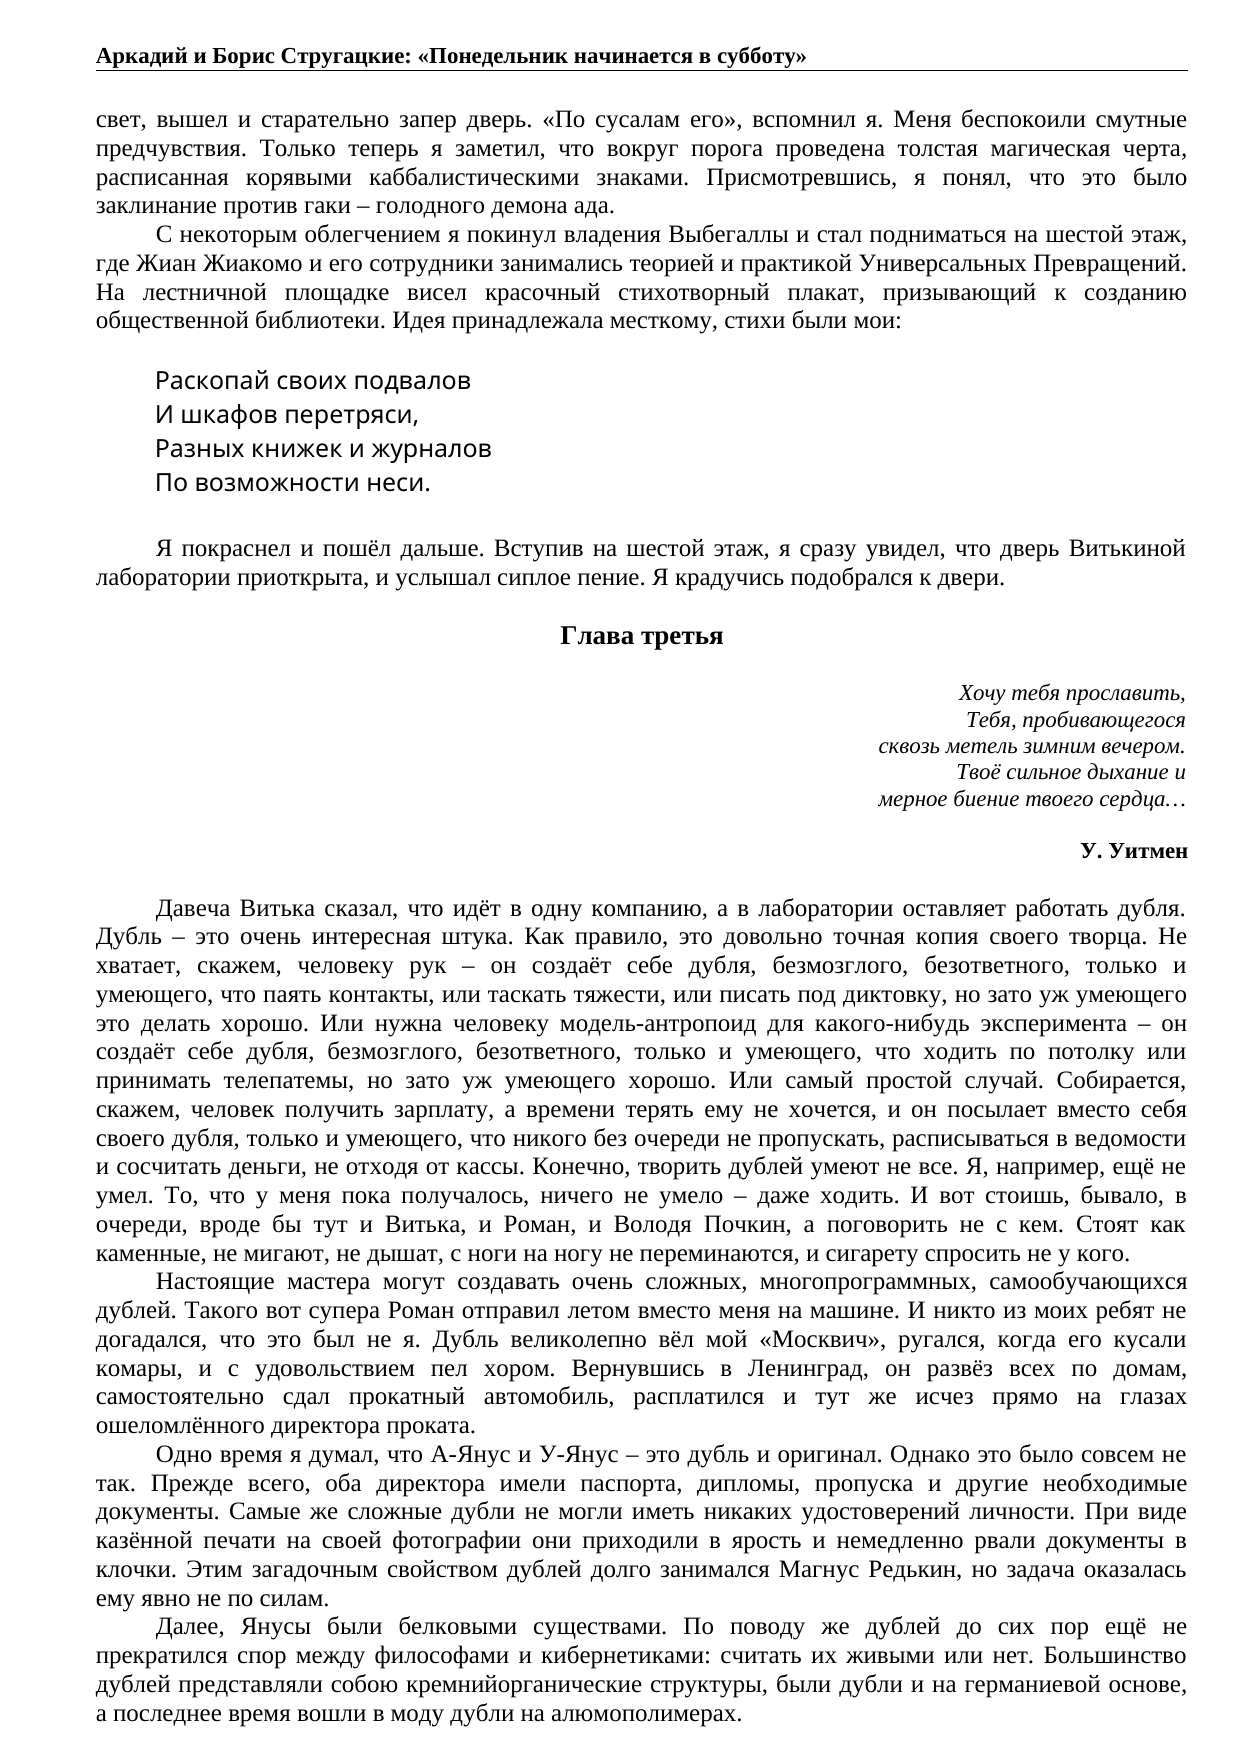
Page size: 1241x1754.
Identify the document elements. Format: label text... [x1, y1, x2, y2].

text По возможности неси. [96, 465, 1188, 499]
text Я покраснел и пошёл дальше. Вступив на шестой этаж, я сразу увидел, что дверь Витькиной лаборатории приоткрыта, и услышал сиплое пение. Я крадучись подобрался к двери. [96, 533, 1188, 591]
text С некоторым облегчением я покинул владения Выбегаллы и стал подниматься на шестой этаж, где Жиан Жиакомо и его сотрудники занимались теорией и практикой Универсальных Превращений. На лестничной площадке висел красочный стихотворный плакат, призывающий к созданию общественной библиотеки. Идея принадлежала месткому, стихи были мои: [96, 219, 1188, 334]
text мерное биение твоего сердца… [158, 785, 1188, 811]
text Далее, Янусы были белковыми существами. По поводу же дублей до сих пор ещё не прекратился спор между философами и кибернетиками: считать их живыми или нет. Большинство дублей представляли собою кремнийорганические структуры, были дубли и на германиевой основе, а последнее время вошли в моду дубли на алюмополимерах. [96, 1611, 1188, 1726]
text сквозь метель зимним вечером. [158, 732, 1188, 758]
text Твоё сильное дыхание и [158, 758, 1188, 785]
text Настоящие мастера могут создавать очень сложных, многопрограммных, самообучающихся дублей. Такого вот супера Роман отправил летом вместо меня на машине. И никто из моих ребят не догадался, что это был не я. Дубль великолепно вёл мой «Москвич», ругался, когда его кусали комары, и с удовольствием пел хором. Вернувшись в Ленинград, он развёз всех по домам, самостоятельно сдал прокатный автомобиль, расплатился и тут же исчез прямо на глазах ошеломлённого директора проката. [96, 1266, 1188, 1439]
text И шкафов перетряси, [96, 397, 1188, 431]
text свет, вышел и старательно запер дверь. «По сусалам его», вспомнил я. Меня беспокоили смутные предчувствия. Только теперь я заметил, что вокруг порога проведена толстая магическая черта, расписанная корявыми каббалистическими знаками. Присмотревшись, я понял, что это было заклинание против гаки – голодного демона ада. [96, 104, 1188, 219]
text Раскопай своих подвалов [96, 363, 1188, 397]
text Тебя, пробивающегося [158, 706, 1188, 732]
subtitle Глава третья [96, 619, 1188, 651]
text У. Уитмен [158, 837, 1188, 864]
text Давеча Витька сказал, что идёт в одну компанию, а в лаборатории оставляет работать дубля. Дубль – это очень интересная штука. Как правило, это довольно точная копия своего творца. Не хватает, скажем, человеку рук – он создаёт себе дубля, безмозглого, безответного, только и умеющего, что паять контакты, или таскать тяжести, или писать под диктовку, но зато уж умеющего это делать хорошо. Или нужна человеку модель-антропоид для какого-нибудь эксперимента – он создаёт себе дубля, безмозглого, безответного, только и умеющего, что ходить по потолку или принимать телепатемы, но зато уж умеющего хорошо. Или самый простой случай. Собирается, скажем, человек получить зарплату, а времени терять ему не хочется, и он посылает вместо себя своего дубля, только и умеющего, что никого без очереди не пропускать, расписываться в ведомости и сосчитать деньги, не отходя от кассы. Конечно, творить дублей умеют не все. Я, например, ещё не умел. То, что у меня пока получалось, ничего не умело – даже ходить. И вот стоишь, бывало, в очереди, вроде бы тут и Витька, и Роман, и Володя Почкин, а поговорить не с кем. Стоят как каменные, не мигают, не дышат, с ноги на ногу не переминаются, и сигарету спросить не у кого. [96, 893, 1188, 1266]
text Разных книжек и журналов [96, 431, 1188, 465]
text Одно время я думал, что А-Янус и У-Янус – это дубль и оригинал. Однако это было совсем не так. Прежде всего, оба директора имели паспорта, дипломы, пропуска и другие необходимые документы. Самые же сложные дубли не могли иметь никаких удостоверений личности. При виде казённой печати на своей фотографии они приходили в ярость и немедленно рвали документы в клочки. Этим загадочным свойством дублей долго занимался Магнус Редькин, но задача оказалась ему явно не по силам. [96, 1439, 1188, 1611]
text Хочу тебя прославить, [158, 679, 1188, 706]
